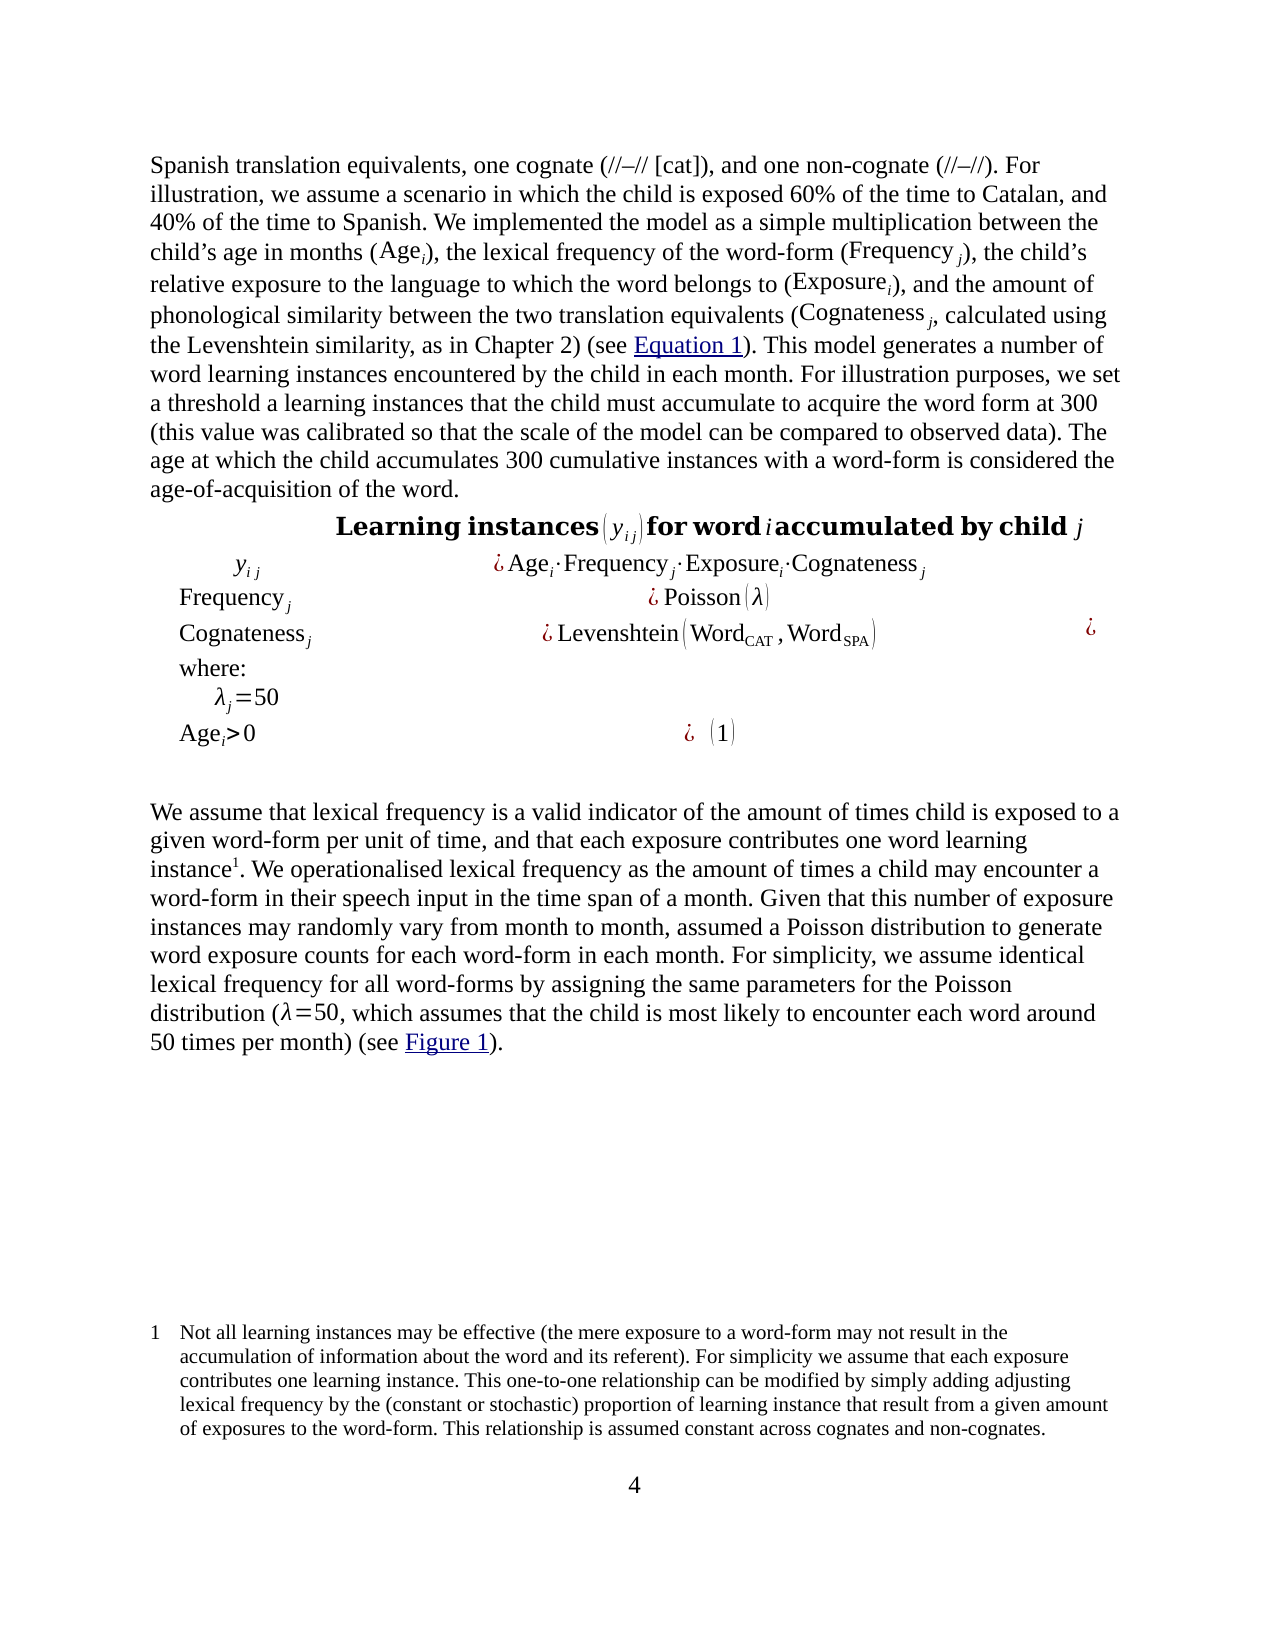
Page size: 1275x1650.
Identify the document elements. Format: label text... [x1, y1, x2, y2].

text Not all learning instances may be effective (the mere exposure to a word-form may not result in the accumulation of information about the word and its referent). For simplicity we assume that each exposure contributes one learning instance. This one-to-one relationship can be modified by simply adding adjusting lexical frequency by the (constant or stochastic) proportion of learning instance that result from a given amount of exposures to the word-form. This relationship is assumed constant across cognates and non-cognates. [150, 1320, 1125, 1440]
text We assume that lexical frequency is a valid indicator of the amount of times child is exposed to a given word-form per unit of time, and that each exposure contributes one word learning instance. We operationalised lexical frequency as the amount of times a child may encounter a word-form in their speech input in the time span of a month. Given that this number of exposure instances may randomly vary from month to month, assumed a Poisson distribution to generate word exposure counts for each word-form in each month. For simplicity, we assume identical lexical frequency for all word-forms by assigning the same parameters for the Poisson distribution (, which assumes that the child is most likely to encounter each word around 50 times per month) (see Figure 1). [150, 797, 1125, 1055]
text The aim of this preliminary formalisation of AMBLA is to simulate the two predictions tested in Chapter 2: that cognates are acquired earlier than non-cognates, and that this effect is stronger in the less-dominant language of the child. We generate acquisition trajectories for two Catalan-Spanish translation equivalents, one cognate (//–// [cat]), and one non-cognate (//–//). For illustration, we assume a scenario in which the child is exposed 60% of the time to Catalan, and 40% of the time to Spanish. We implemented the model as a simple multiplication between the child’s age in months (), the lexical frequency of the word-form (), the child’s relative exposure to the language to which the word belongs to (), and the amount of phonological similarity between the two translation equivalents (, calculated using the Levenshtein similarity, as in Chapter 2) (see Equation 1). This model generates a number of word learning instances encountered by the child in each month. For illustration purposes, we set a threshold a learning instances that the child must accumulate to acquire the word form at 300 (this value was calibrated so that the scale of the model can be compared to observed data). The age at which the child accumulates 300 cumulative instances with a word-form is considered the age-of-acquisition of the word. [150, 150, 1125, 503]
